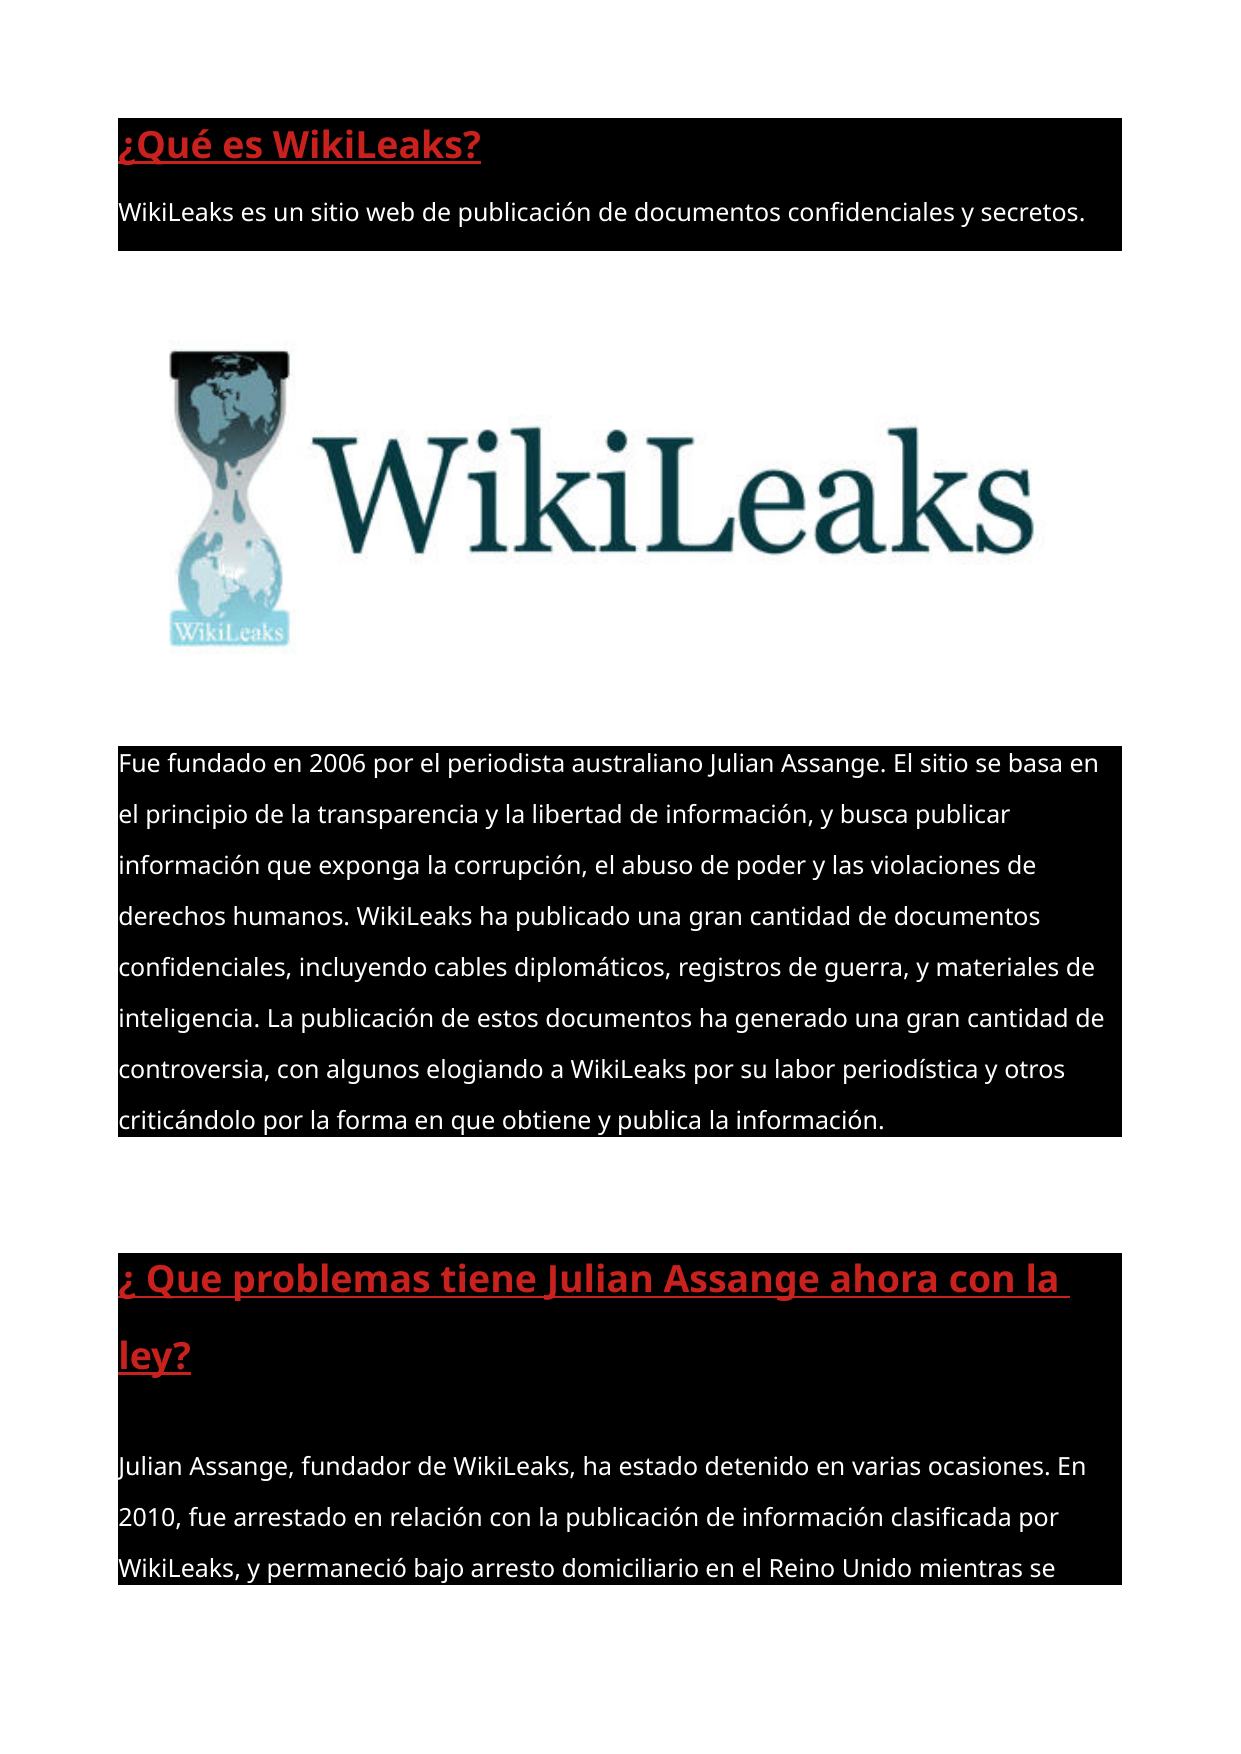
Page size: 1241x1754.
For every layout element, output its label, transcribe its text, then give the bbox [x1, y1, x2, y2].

subtitle ¿ Que problemas tiene Julian Assange ahora con la ley? [118, 1253, 1122, 1380]
text Fue fundado en 2006 por el periodista australiano Julian Assange. El sitio se basa en el principio de la transparencia y la libertad de información, y busca publicar información que exponga la corrupción, el abuso de poder y las violaciones de derechos humanos. WikiLeaks ha publicado una gran cantidad de documentos confidenciales, incluyendo cables diplomáticos, registros de guerra, y materiales de inteligencia. La publicación de estos documentos ha generado una gran cantidad de controversia, con algunos elogiando a WikiLeaks por su labor periodística y otros criticándolo por la forma en que obtiene y publica la información. [118, 746, 1122, 1137]
picture [85, 251, 1128, 746]
text Julian Assange, fundador de WikiLeaks, ha estado detenido en varias ocasiones. En 2010, fue arrestado en relación con la publicación de información clasificada por WikiLeaks, y permaneció bajo arresto domiciliario en el Reino Unido mientras se [118, 1449, 1122, 1585]
text WikiLeaks es un sitio web de publicación de documentos confidenciales y secretos. [118, 195, 1122, 251]
subtitle ¿Qué es WikiLeaks? [118, 118, 1122, 169]
